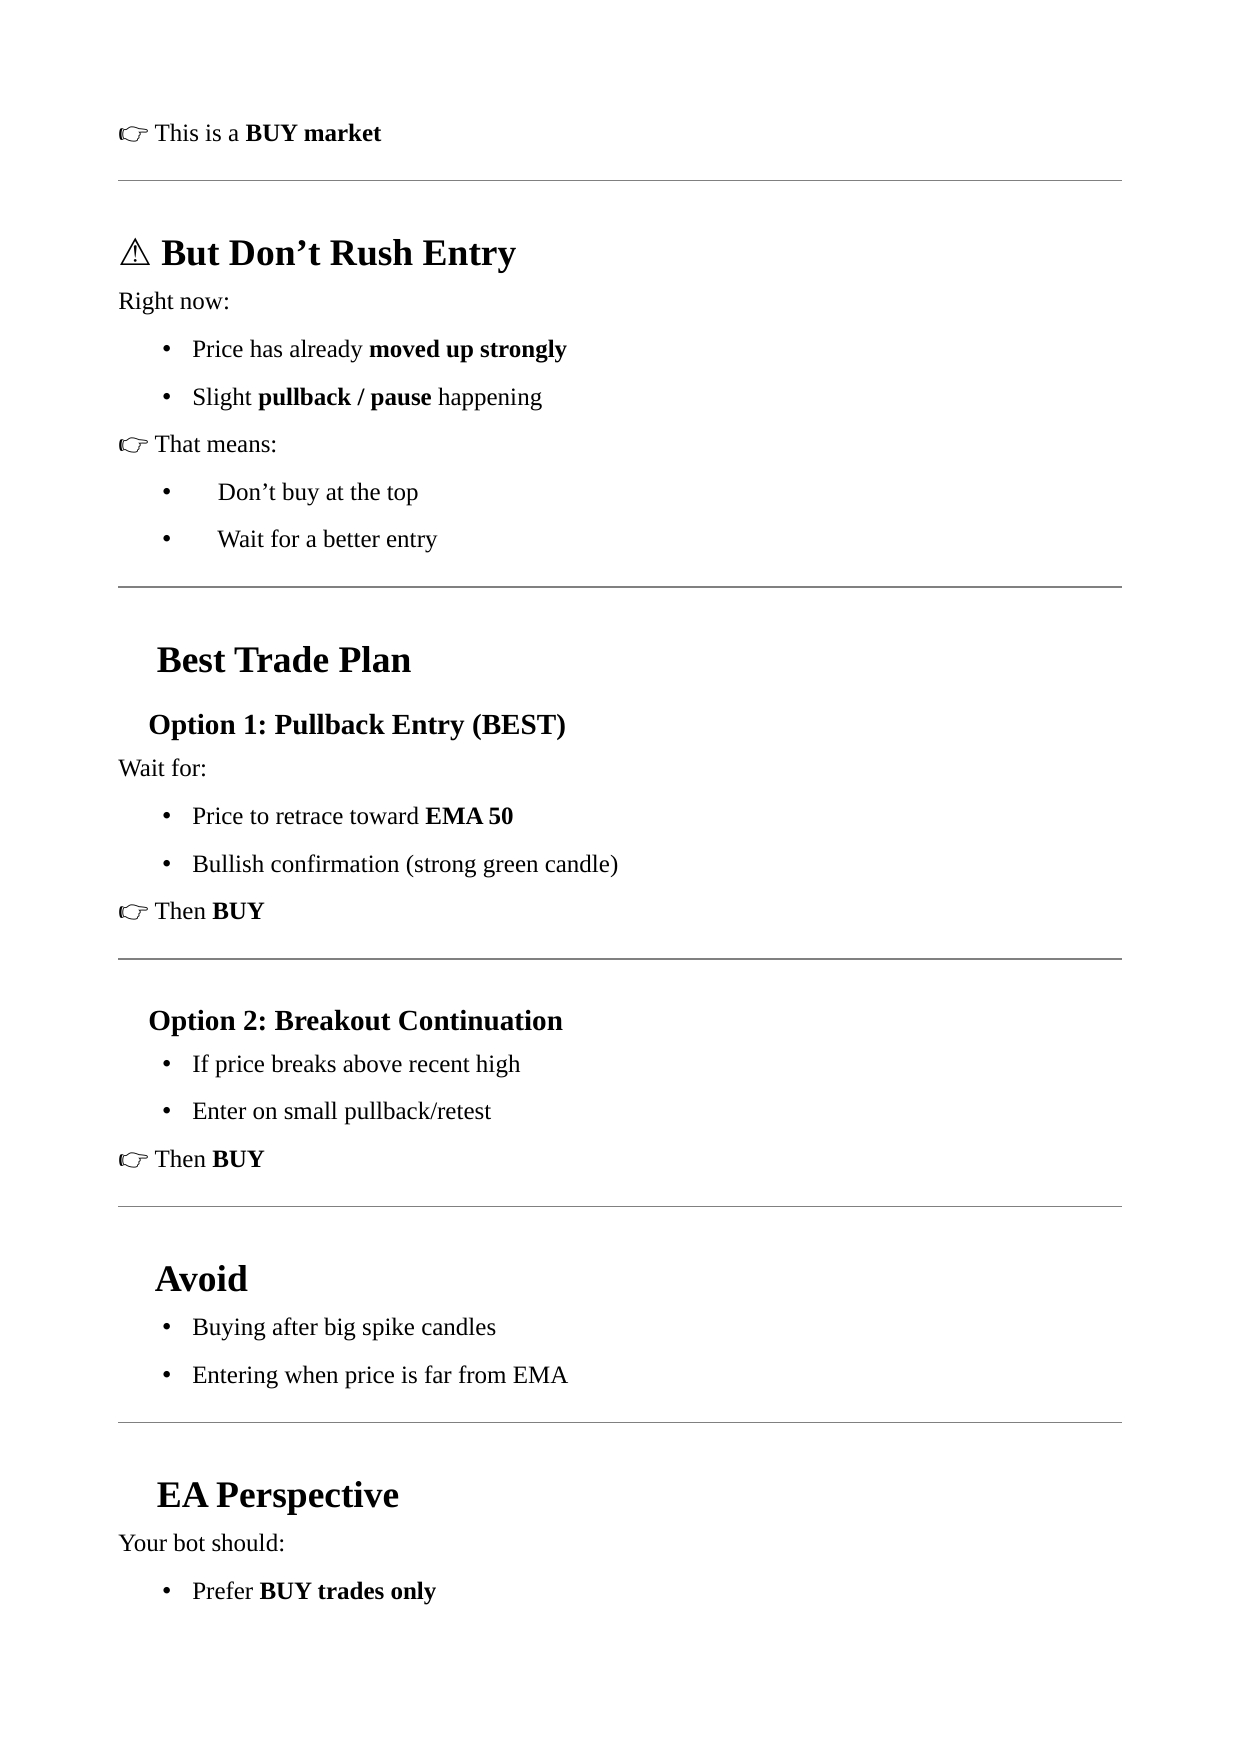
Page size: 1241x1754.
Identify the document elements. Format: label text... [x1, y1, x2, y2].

subtitle 🥇 Option 1: Pullback Entry (BEST) [118, 707, 1122, 741]
list Buying after big spike candles [162, 1312, 1122, 1341]
list ❌ Don’t buy at the top [162, 477, 1122, 506]
list Slight pullback / pause happening [162, 382, 1122, 410]
text 👉 That means: [118, 429, 1122, 458]
list ✅ Wait for a better entry [162, 524, 1122, 553]
text 👉 Then BUY [118, 1144, 1122, 1173]
text 👉 Then BUY [118, 896, 1122, 925]
list Price to retrace toward EMA 50 [162, 801, 1122, 830]
text Right now: [118, 286, 1122, 315]
text Your bot should: [118, 1528, 1122, 1557]
text Wait for: [118, 753, 1122, 782]
list Bullish confirmation (strong green candle) [162, 849, 1122, 877]
subtitle ❌ Avoid [118, 1257, 1122, 1300]
text 👉 This is a BUY market [118, 118, 1122, 147]
subtitle 🧠 EA Perspective [118, 1473, 1122, 1516]
subtitle ⚠️ But Don’t Rush Entry [118, 231, 1122, 274]
subtitle 🎯 Best Trade Plan [118, 637, 1122, 680]
list Enter on small pullback/retest [162, 1096, 1122, 1125]
list If price breaks above recent high [162, 1049, 1122, 1077]
list Price has already moved up strongly [162, 334, 1122, 363]
list Prefer BUY trades only [162, 1576, 1122, 1604]
subtitle 🥈 Option 2: Breakout Continuation [118, 1003, 1122, 1036]
list Entering when price is far from EMA [162, 1360, 1122, 1389]
